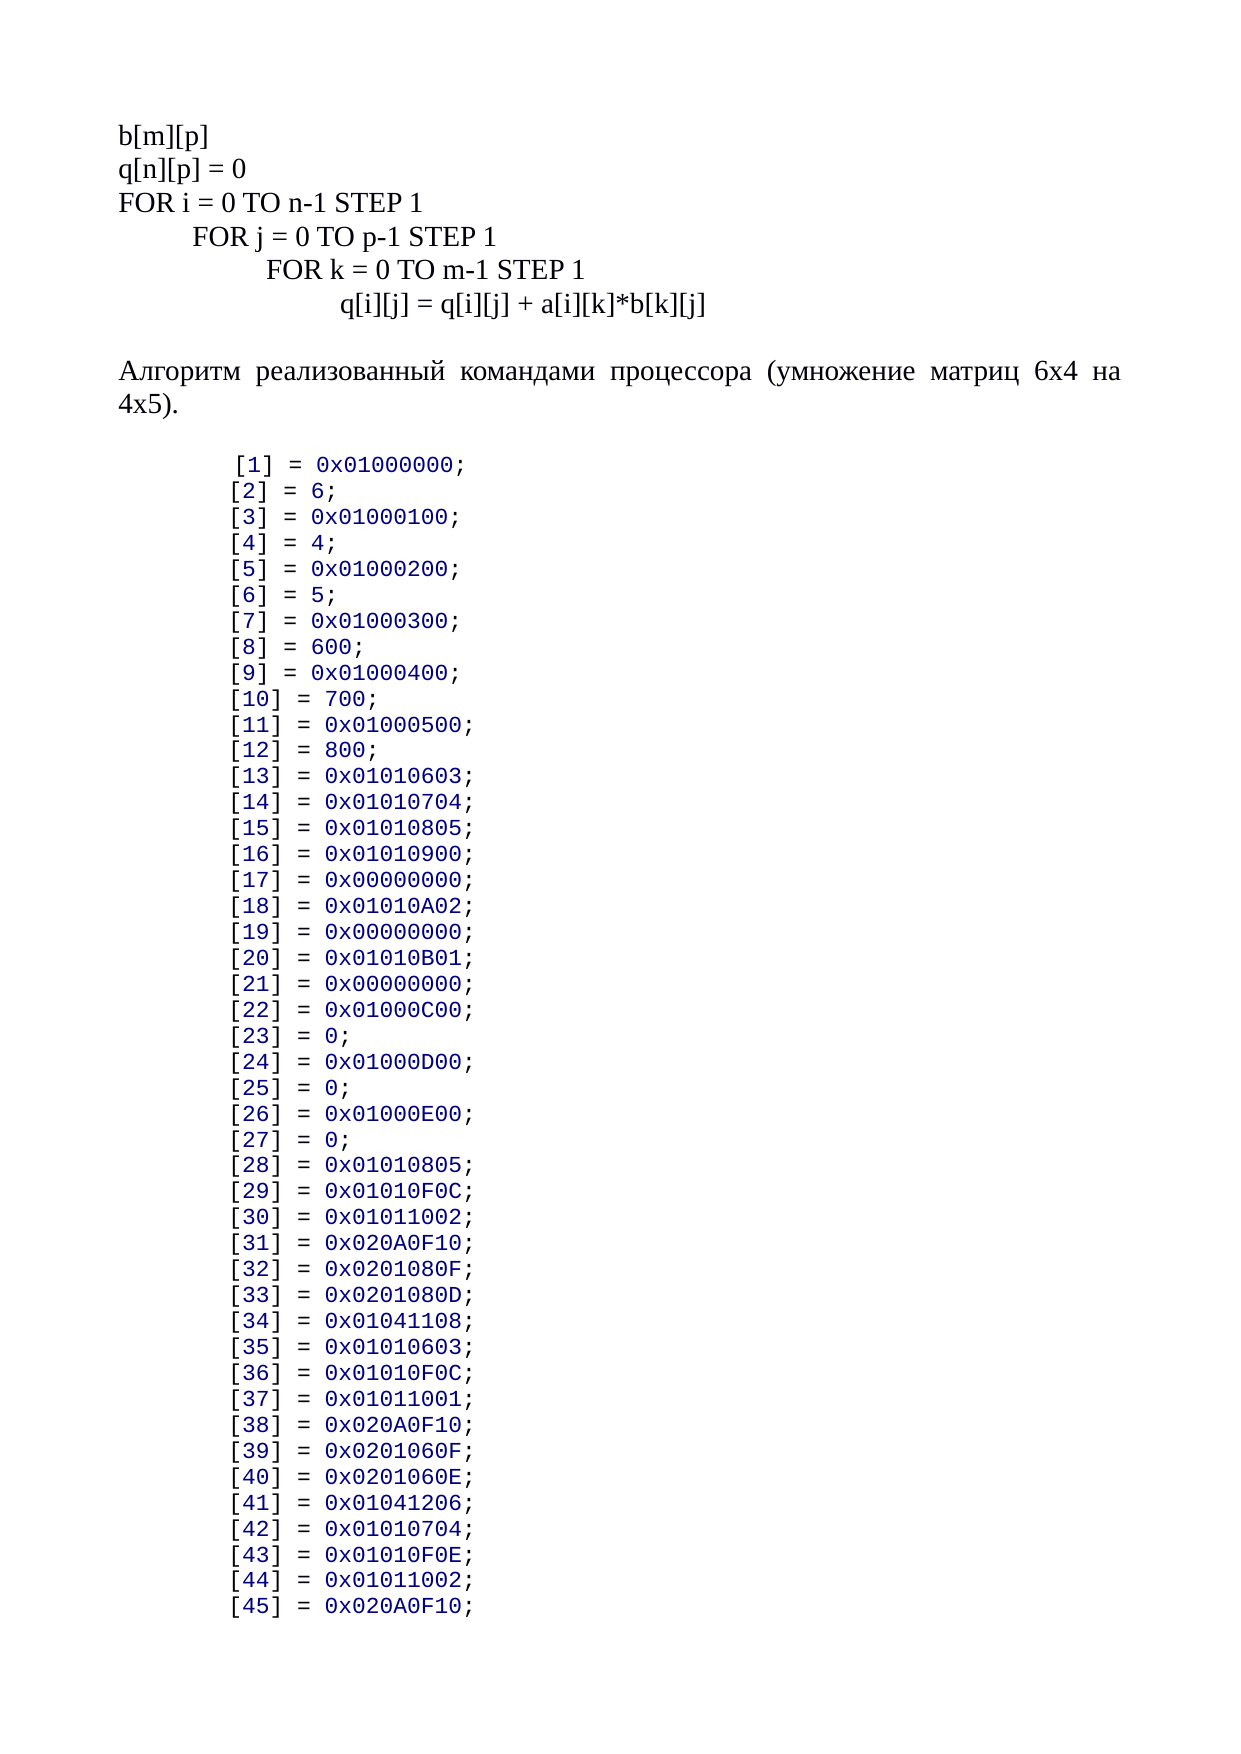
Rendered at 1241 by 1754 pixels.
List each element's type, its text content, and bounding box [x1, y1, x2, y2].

text [43] = 0x01010F0E; [118, 1543, 1122, 1569]
text [30] = 0x01011002; [118, 1206, 1122, 1232]
text FOR j = 0 TO p-1 STEP 1 [118, 219, 1122, 252]
text [18] = 0x01010A02; [118, 894, 1122, 920]
text [38] = 0x020A0F10; [118, 1413, 1122, 1439]
text q[i][j] = q[i][j] + a[i][k]*b[k][j] [118, 286, 1122, 319]
text [35] = 0x01010603; [118, 1335, 1122, 1361]
text [10] = 700; [118, 687, 1122, 713]
text [24] = 0x01000D00; [118, 1050, 1122, 1076]
text [8] = 600; [118, 635, 1122, 661]
text [45] = 0x020A0F10; [118, 1595, 1122, 1621]
text [33] = 0x0201080D; [118, 1283, 1122, 1309]
text [32] = 0x0201080F; [118, 1258, 1122, 1283]
text FOR i = 0 TO n-1 STEP 1 [118, 185, 1122, 219]
text [7] = 0x01000300; [118, 609, 1122, 635]
text [41] = 0x01041206; [118, 1491, 1122, 1517]
text [14] = 0x01010704; [118, 791, 1122, 817]
text [19] = 0x00000000; [118, 920, 1122, 946]
text [42] = 0x01010704; [118, 1517, 1122, 1543]
text [16] = 0x01010900; [118, 843, 1122, 868]
text [44] = 0x01011002; [118, 1569, 1122, 1595]
text b[m][p] [118, 118, 1122, 152]
text [31] = 0x020A0F10; [118, 1232, 1122, 1258]
text [5] = 0x01000200; [118, 557, 1122, 583]
text [29] = 0x01010F0C; [118, 1180, 1122, 1206]
text [36] = 0x01010F0C; [118, 1361, 1122, 1387]
text [39] = 0x0201060F; [118, 1439, 1122, 1465]
text [34] = 0x01041108; [118, 1309, 1122, 1335]
text [40] = 0x0201060E; [118, 1465, 1122, 1491]
text [25] = 0; [118, 1076, 1122, 1102]
text [27] = 0; [118, 1128, 1122, 1154]
text [26] = 0x01000E00; [118, 1102, 1122, 1128]
text [20] = 0x01010B01; [118, 946, 1122, 972]
text [37] = 0x01011001; [118, 1387, 1122, 1413]
text [12] = 800; [118, 739, 1122, 765]
text [9] = 0x01000400; [118, 661, 1122, 687]
text FOR k = 0 TO m-1 STEP 1 [118, 252, 1122, 286]
text [1] = 0x01000000; [118, 453, 1122, 479]
text [23] = 0; [118, 1024, 1122, 1050]
text [13] = 0x01010603; [118, 765, 1122, 791]
text [28] = 0x01010805; [118, 1154, 1122, 1180]
text q[n][p] = 0 [118, 152, 1122, 185]
text Алгоритм реализованный командами процессора (умножение матриц 6х4 на 4х5). [118, 353, 1122, 420]
text [22] = 0x01000C00; [118, 998, 1122, 1024]
text [21] = 0x00000000; [118, 972, 1122, 998]
text [15] = 0x01010805; [118, 817, 1122, 843]
text [11] = 0x01000500; [118, 713, 1122, 739]
text [2] = 6; [118, 479, 1122, 505]
text [17] = 0x00000000; [118, 868, 1122, 894]
text [4] = 4; [118, 531, 1122, 557]
text [3] = 0x01000100; [118, 505, 1122, 531]
text [6] = 5; [118, 583, 1122, 609]
